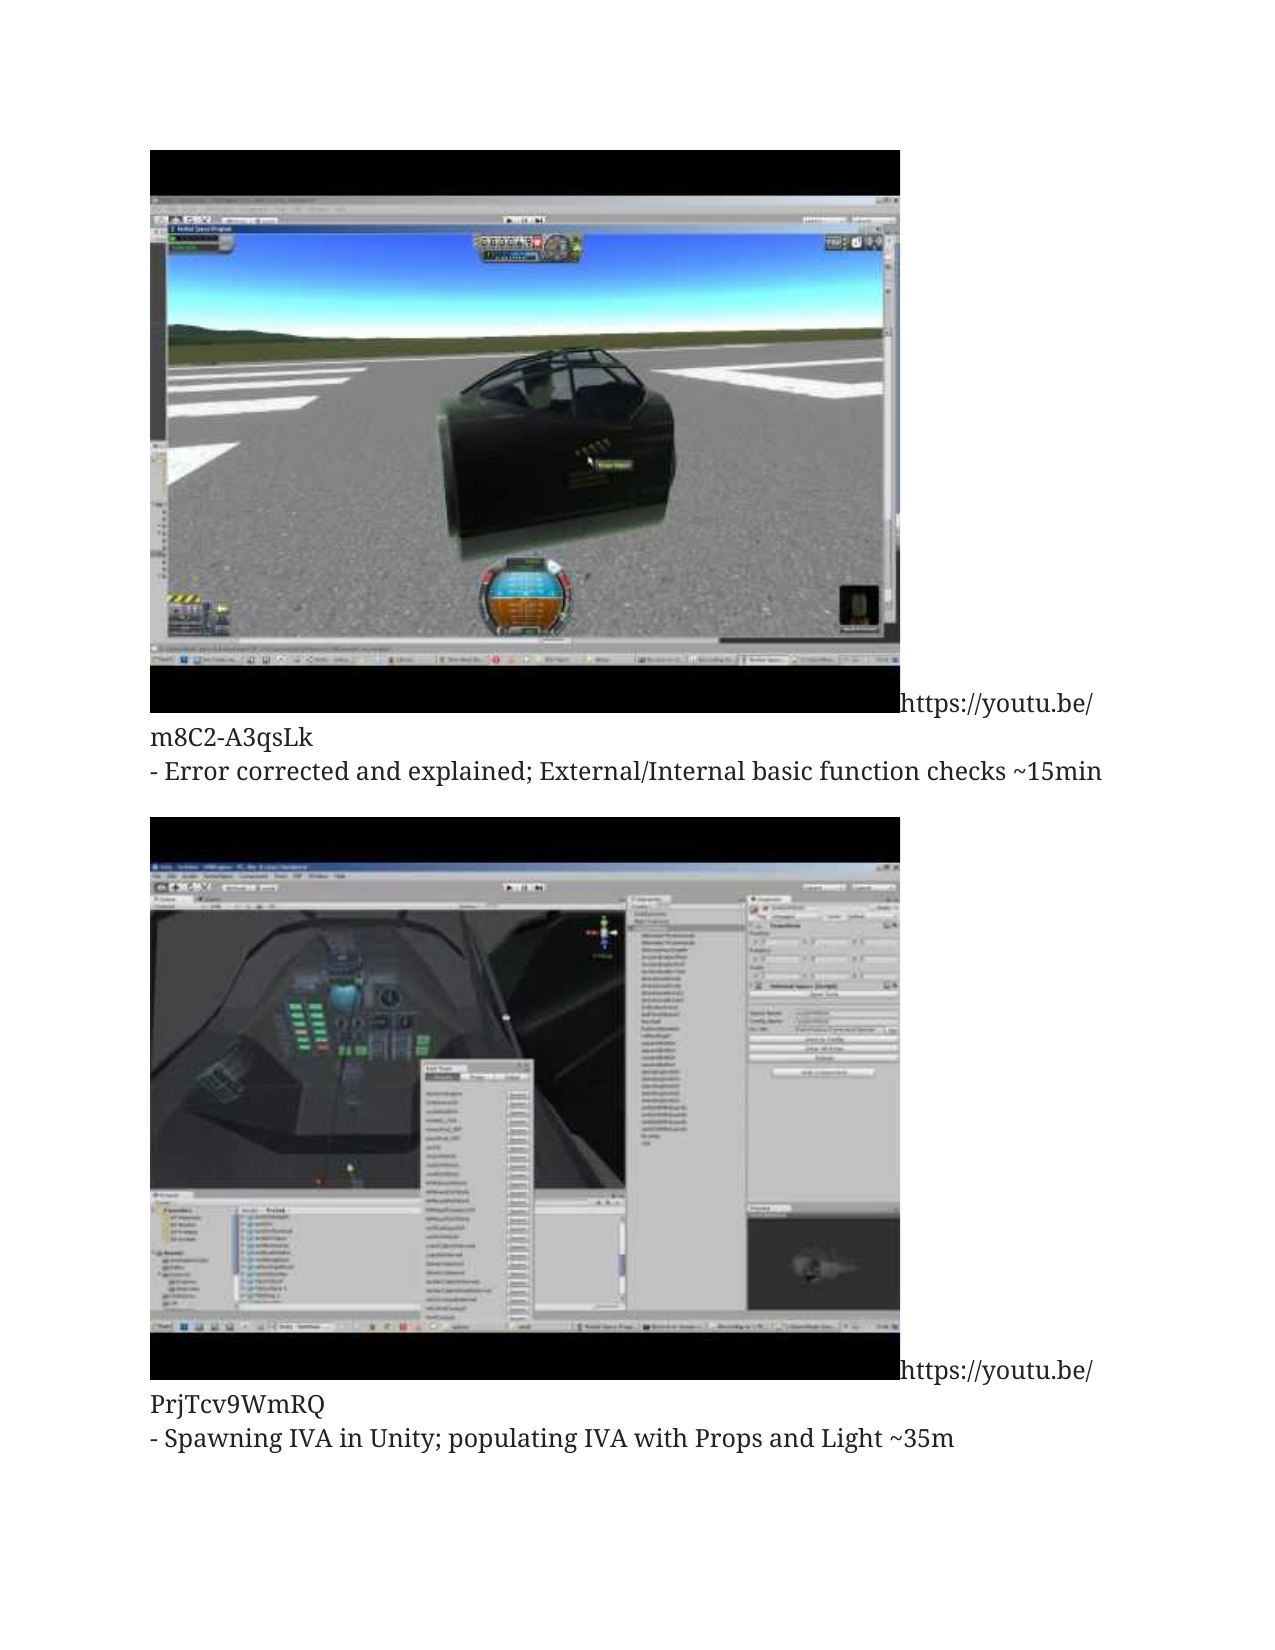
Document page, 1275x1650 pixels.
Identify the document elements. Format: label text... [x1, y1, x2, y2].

text https://youtu.be/m8C2-A3qsLk [150, 150, 1125, 754]
text - Error corrected and explained; External/Internal basic function checks ~15min [150, 754, 1125, 788]
picture [150, 817, 901, 1380]
text - Spawning IVA in Unity; populating IVA with Props and Light ~35m [150, 1421, 1125, 1455]
text https://youtu.be/PrjTcv9WmRQ [150, 817, 1125, 1421]
picture [150, 150, 901, 713]
